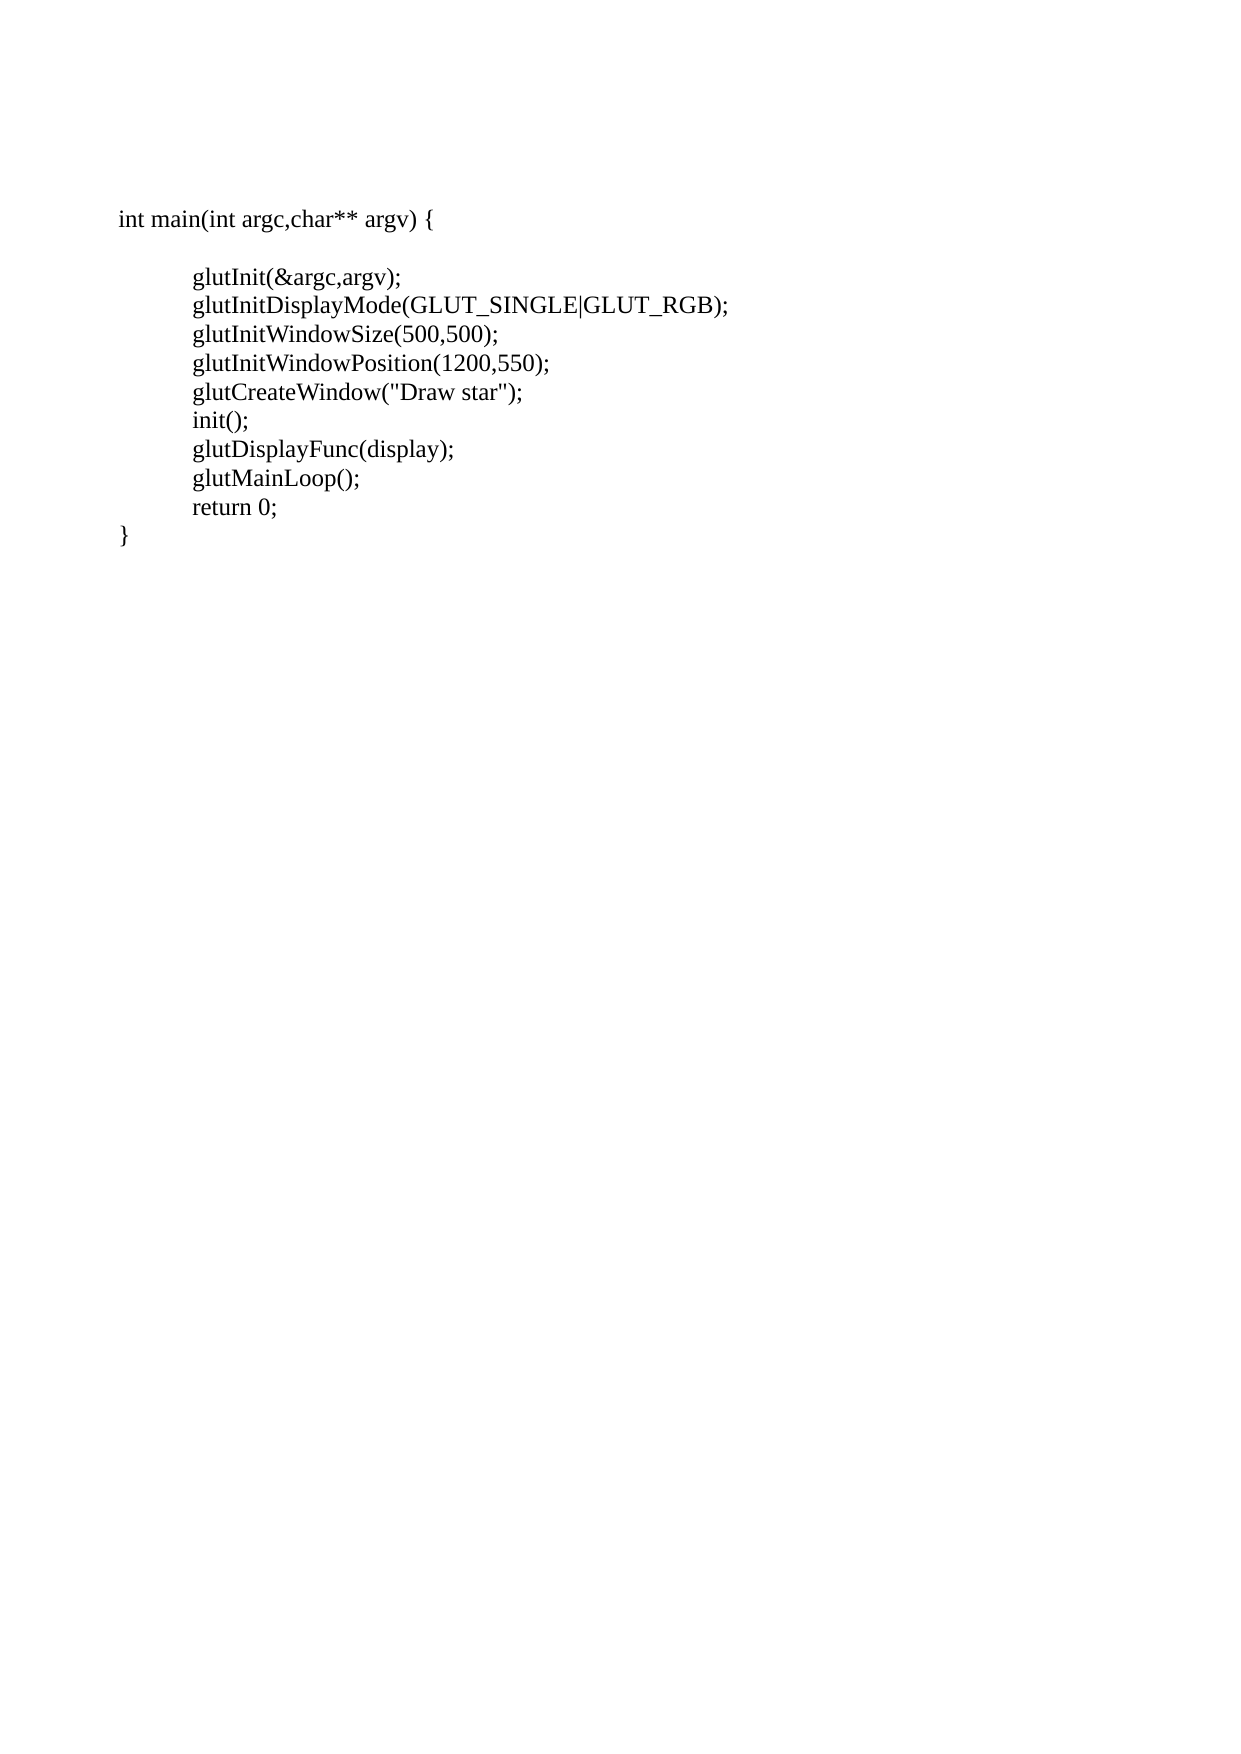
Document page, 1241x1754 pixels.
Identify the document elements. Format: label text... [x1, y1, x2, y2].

text glutInit(&argc,argv); [118, 262, 1122, 291]
text glutDisplayFunc(display); [118, 434, 1122, 463]
text init(); [118, 406, 1122, 434]
text int main(int argc,char** argv) { [118, 204, 1122, 233]
text glutInitWindowPosition(1200,550); [118, 348, 1122, 377]
text glutMainLoop(); [118, 463, 1122, 492]
text glutCreateWindow("Draw star"); [118, 377, 1122, 406]
text } [118, 521, 1122, 549]
text glutInitWindowSize(500,500); [118, 319, 1122, 348]
text return 0; [118, 492, 1122, 521]
text glutInitDisplayMode(GLUT_SINGLE|GLUT_RGB); [118, 291, 1122, 319]
